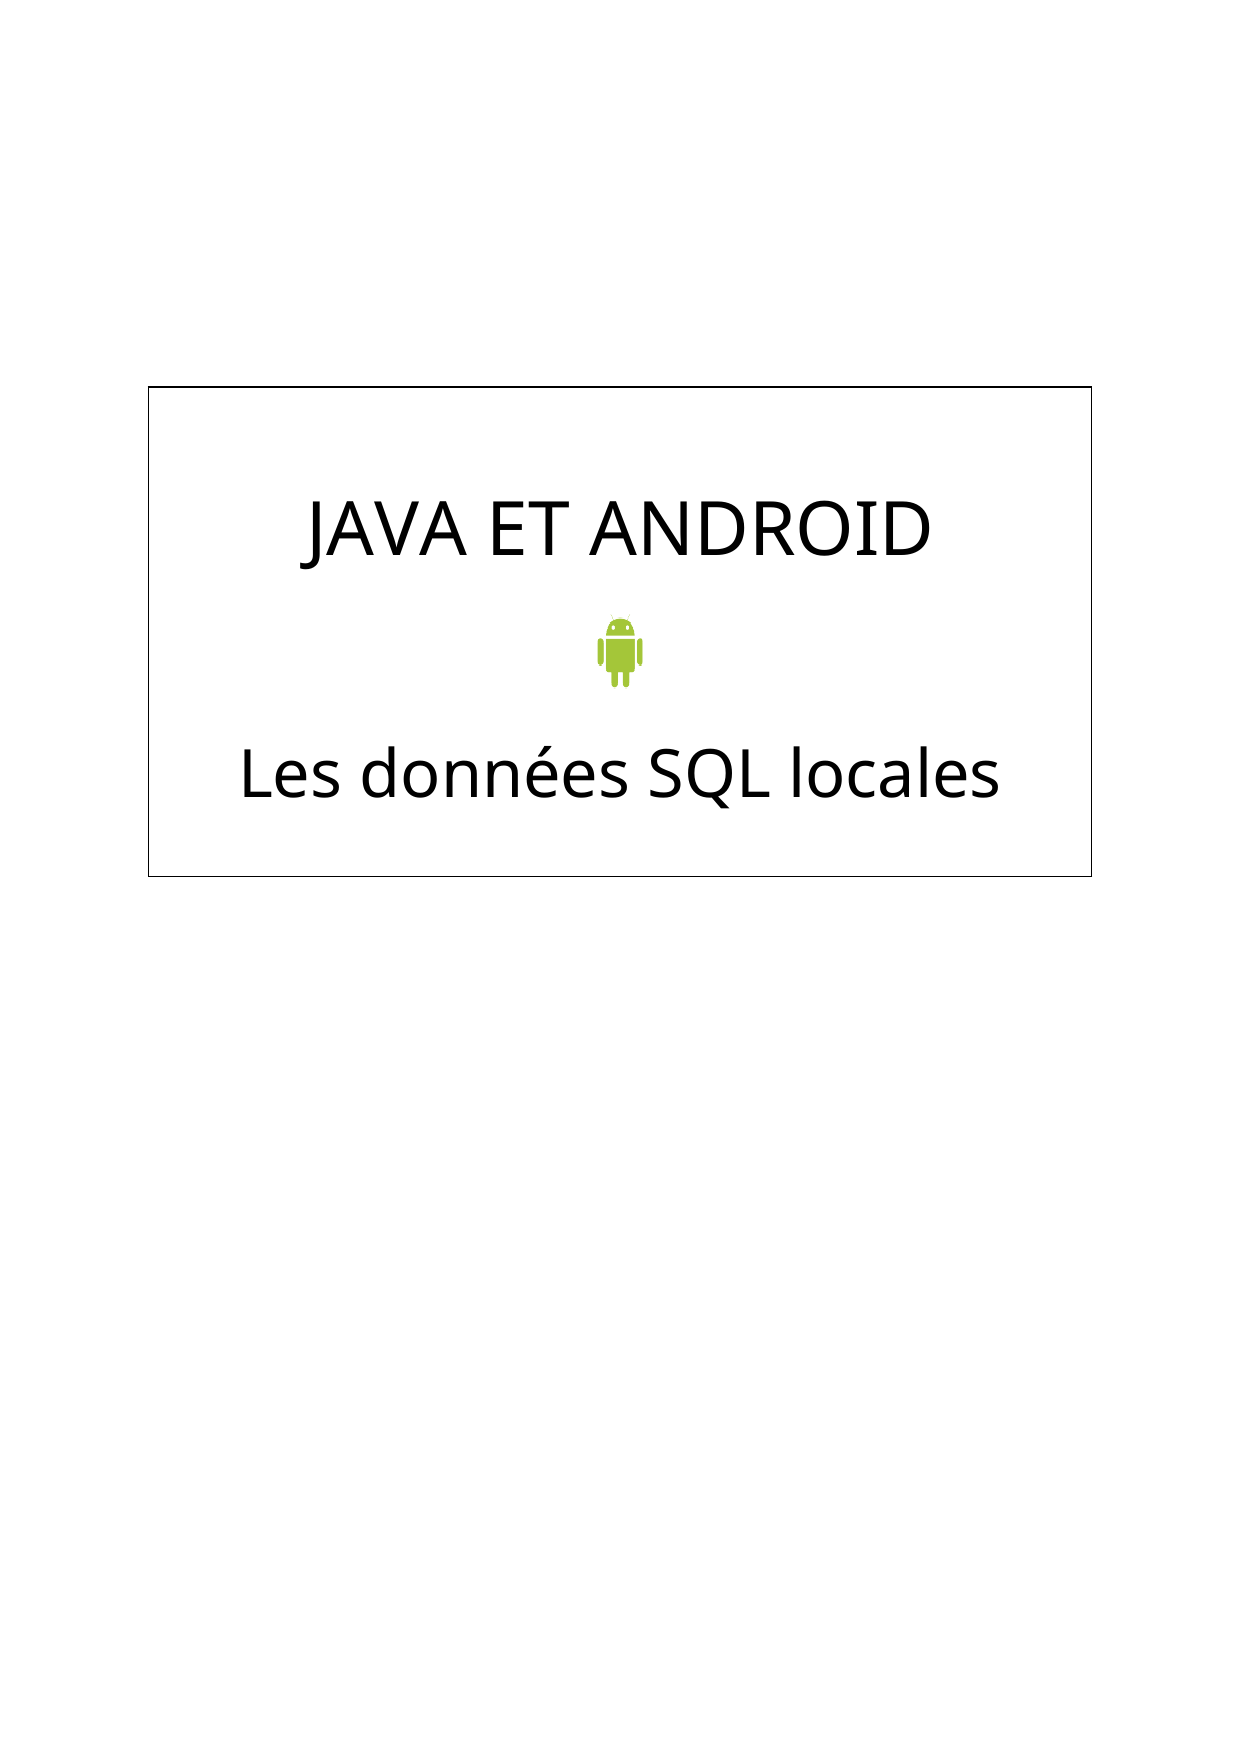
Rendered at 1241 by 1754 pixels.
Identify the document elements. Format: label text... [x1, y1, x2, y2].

text Les données SQL locales [149, 723, 1091, 817]
text JAVA ET ANDROID [149, 472, 1091, 577]
